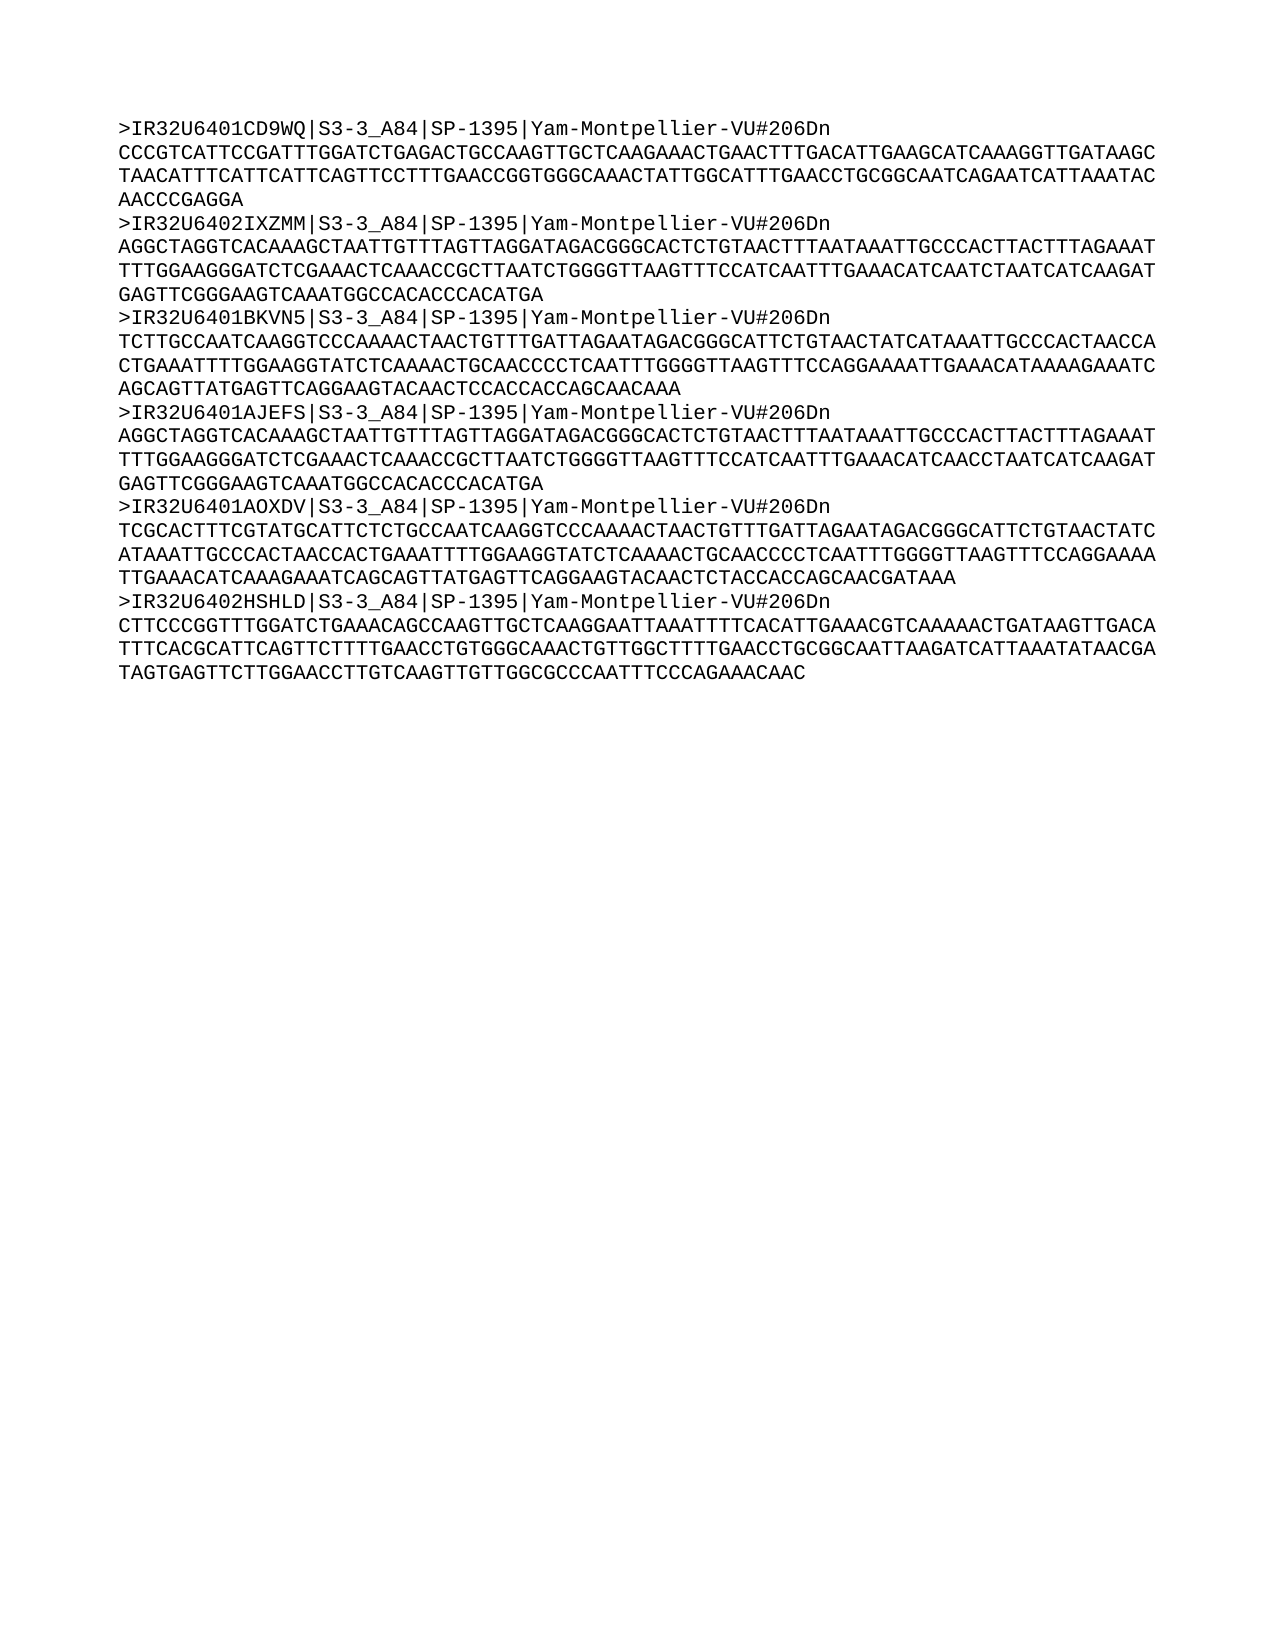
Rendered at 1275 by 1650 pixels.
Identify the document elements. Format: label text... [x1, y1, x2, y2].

text >IR32U6401CD9WQ|S3-3_A84|SP-1395|Yam-Montpellier-VU#206Dn [118, 118, 1157, 142]
text >IR32U6402HSHLD|S3-3_A84|SP-1395|Yam-Montpellier-VU#206Dn [118, 591, 1157, 615]
text >IR32U6402IXZMM|S3-3_A84|SP-1395|Yam-Montpellier-VU#206Dn [118, 213, 1157, 236]
text CCCGTCATTCCGATTTGGATCTGAGACTGCCAAGTTGCTCAAGAAACTGAACTTTGACATTGAAGCATCAAAGGTTGATAAGCTAACATTTCATTCATTCAGTTCCTTTGAACCGGTGGGCAAACTATTGGCATTTGAACCTGCGGCAATCAGAATCATTAAATACAACCCGAGGA [118, 142, 1157, 213]
text AGGCTAGGTCACAAAGCTAATTGTTTAGTTAGGATAGACGGGCACTCTGTAACTTTAATAAATTGCCCACTTACTTTAGAAATTTTGGAAGGGATCTCGAAACTCAAACCGCTTAATCTGGGGTTAAGTTTCCATCAATTTGAAACATCAATCTAATCATCAAGATGAGTTCGGGAAGTCAAATGGCCACACCCACATGA [118, 236, 1157, 307]
text >IR32U6401BKVN5|S3-3_A84|SP-1395|Yam-Montpellier-VU#206Dn [118, 307, 1157, 331]
text TCGCACTTTCGTATGCATTCTCTGCCAATCAAGGTCCCAAAACTAACTGTTTGATTAGAATAGACGGGCATTCTGTAACTATCATAAATTGCCCACTAACCACTGAAATTTTGGAAGGTATCTCAAAACTGCAACCCCTCAATTTGGGGTTAAGTTTCCAGGAAAATTGAAACATCAAAGAAATCAGCAGTTATGAGTTCAGGAAGTACAACTCTACCACCAGCAACGATAAA [118, 520, 1157, 591]
text AGGCTAGGTCACAAAGCTAATTGTTTAGTTAGGATAGACGGGCACTCTGTAACTTTAATAAATTGCCCACTTACTTTAGAAATTTTGGAAGGGATCTCGAAACTCAAACCGCTTAATCTGGGGTTAAGTTTCCATCAATTTGAAACATCAACCTAATCATCAAGATGAGTTCGGGAAGTCAAATGGCCACACCCACATGA [118, 426, 1157, 496]
text CTTCCCGGTTTGGATCTGAAACAGCCAAGTTGCTCAAGGAATTAAATTTTCACATTGAAACGTCAAAAACTGATAAGTTGACATTTCACGCATTCAGTTCTTTTGAACCTGTGGGCAAACTGTTGGCTTTTGAACCTGCGGCAATTAAGATCATTAAATATAACGATAGTGAGTTCTTGGAACCTTGTCAAGTTGTTGGCGCCCAATTTCCCAGAAACAAC [118, 615, 1157, 686]
text >IR32U6401AJEFS|S3-3_A84|SP-1395|Yam-Montpellier-VU#206Dn [118, 402, 1157, 426]
text >IR32U6401AOXDV|S3-3_A84|SP-1395|Yam-Montpellier-VU#206Dn [118, 496, 1157, 520]
text TCTTGCCAATCAAGGTCCCAAAACTAACTGTTTGATTAGAATAGACGGGCATTCTGTAACTATCATAAATTGCCCACTAACCACTGAAATTTTGGAAGGTATCTCAAAACTGCAACCCCTCAATTTGGGGTTAAGTTTCCAGGAAAATTGAAACATAAAAGAAATCAGCAGTTATGAGTTCAGGAAGTACAACTCCACCACCAGCAACAAA [118, 331, 1157, 402]
